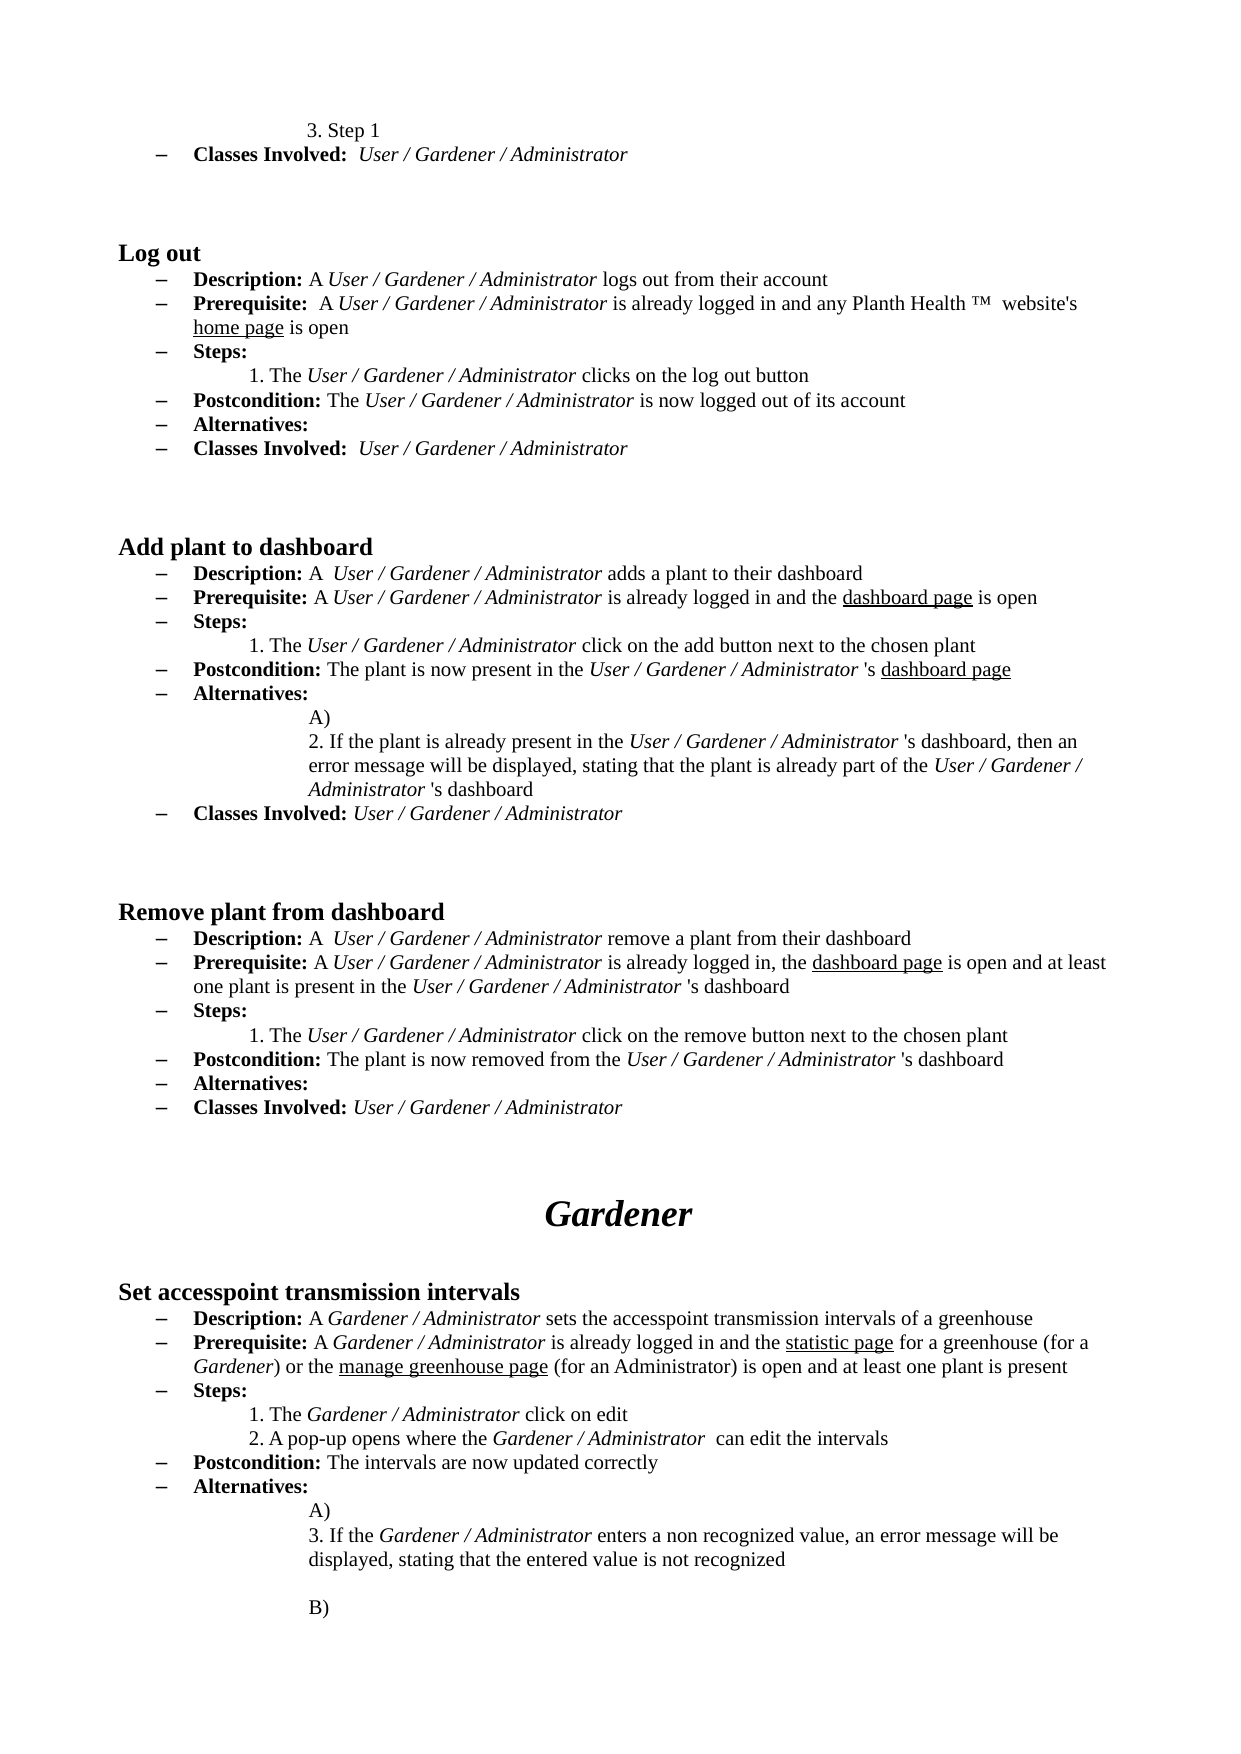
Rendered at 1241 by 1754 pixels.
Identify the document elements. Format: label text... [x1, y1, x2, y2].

list Classes Involved: User / Gardener / Administrator [156, 142, 1122, 166]
list Postcondition: The plant is now removed from the User / Gardener / Administrator 's dashboard [156, 1047, 1122, 1071]
text Log out [118, 238, 1122, 267]
text 2. A pop-up opens where the Gardener / Administrator can edit the intervals [249, 1426, 1122, 1450]
list Prerequisite: A Gardener / Administrator is already logged in and the statistic page for a greenhouse (for a Gardener) or the manage greenhouse page (for an Administrator) is open and at least one plant is present [156, 1330, 1122, 1378]
text 1. The User / Gardener / Administrator click on the remove button next to the chosen plant [249, 1022, 1122, 1047]
list Description: A User / Gardener / Administrator adds a plant to their dashboard [156, 561, 1122, 585]
list Prerequisite: A User / Gardener / Administrator is already logged in and the dashboard page is open [156, 585, 1122, 609]
text B) [308, 1595, 1122, 1619]
list Description: A User / Gardener / Administrator remove a plant from their dashboard [156, 926, 1122, 950]
list Alternatives: [156, 681, 1122, 705]
list Steps: [156, 1378, 1122, 1402]
list Description: A Gardener / Administrator sets the accesspoint transmission intervals of a greenhouse [156, 1306, 1122, 1330]
text 2. If the plant is already present in the User / Gardener / Administrator 's dashboard, then an error message will be displayed, stating that the plant is already part of the User / Gardener / Administrator 's dashboard [308, 729, 1122, 801]
list Alternatives: [156, 1474, 1122, 1498]
list Alternatives: [156, 1071, 1122, 1095]
text Gardener [118, 1191, 1122, 1234]
text 1. The Gardener / Administrator click on edit [249, 1402, 1122, 1426]
list Classes Involved: User / Gardener / Administrator [156, 801, 1122, 825]
text 3. If the Gardener / Administrator enters a non recognized value, an error message will be displayed, stating that the entered value is not recognized [308, 1522, 1122, 1571]
list Steps: [156, 609, 1122, 633]
text A) [308, 705, 1122, 729]
text 3. Step 1 [307, 118, 1122, 142]
text Set accesspoint transmission intervals [118, 1277, 1122, 1306]
text A) [308, 1498, 1122, 1522]
list Steps: [156, 339, 1122, 363]
list Postcondition: The intervals are now updated correctly [156, 1450, 1122, 1474]
list Postcondition: The User / Gardener / Administrator is now logged out of its account [156, 387, 1122, 412]
list Description: A User / Gardener / Administrator logs out from their account [156, 267, 1122, 291]
list Alternatives: [156, 412, 1122, 436]
list Prerequisite: A User / Gardener / Administrator is already logged in and any Planth Health ™ website's home page is open [156, 291, 1122, 339]
list Classes Involved: User / Gardener / Administrator [156, 436, 1122, 460]
text Add plant to dashboard [118, 532, 1122, 561]
text Remove plant from dashboard [118, 897, 1122, 926]
list Steps: [156, 998, 1122, 1022]
text 1. The User / Gardener / Administrator clicks on the log out button [249, 363, 1122, 387]
text 1. The User / Gardener / Administrator click on the add button next to the chosen plant [249, 633, 1122, 657]
list Prerequisite: A User / Gardener / Administrator is already logged in, the dashboard page is open and at least one plant is present in the User / Gardener / Administrator 's dashboard [156, 950, 1122, 998]
list Classes Involved: User / Gardener / Administrator [156, 1095, 1122, 1119]
list Postcondition: The plant is now present in the User / Gardener / Administrator 's dashboard page [156, 657, 1122, 681]
